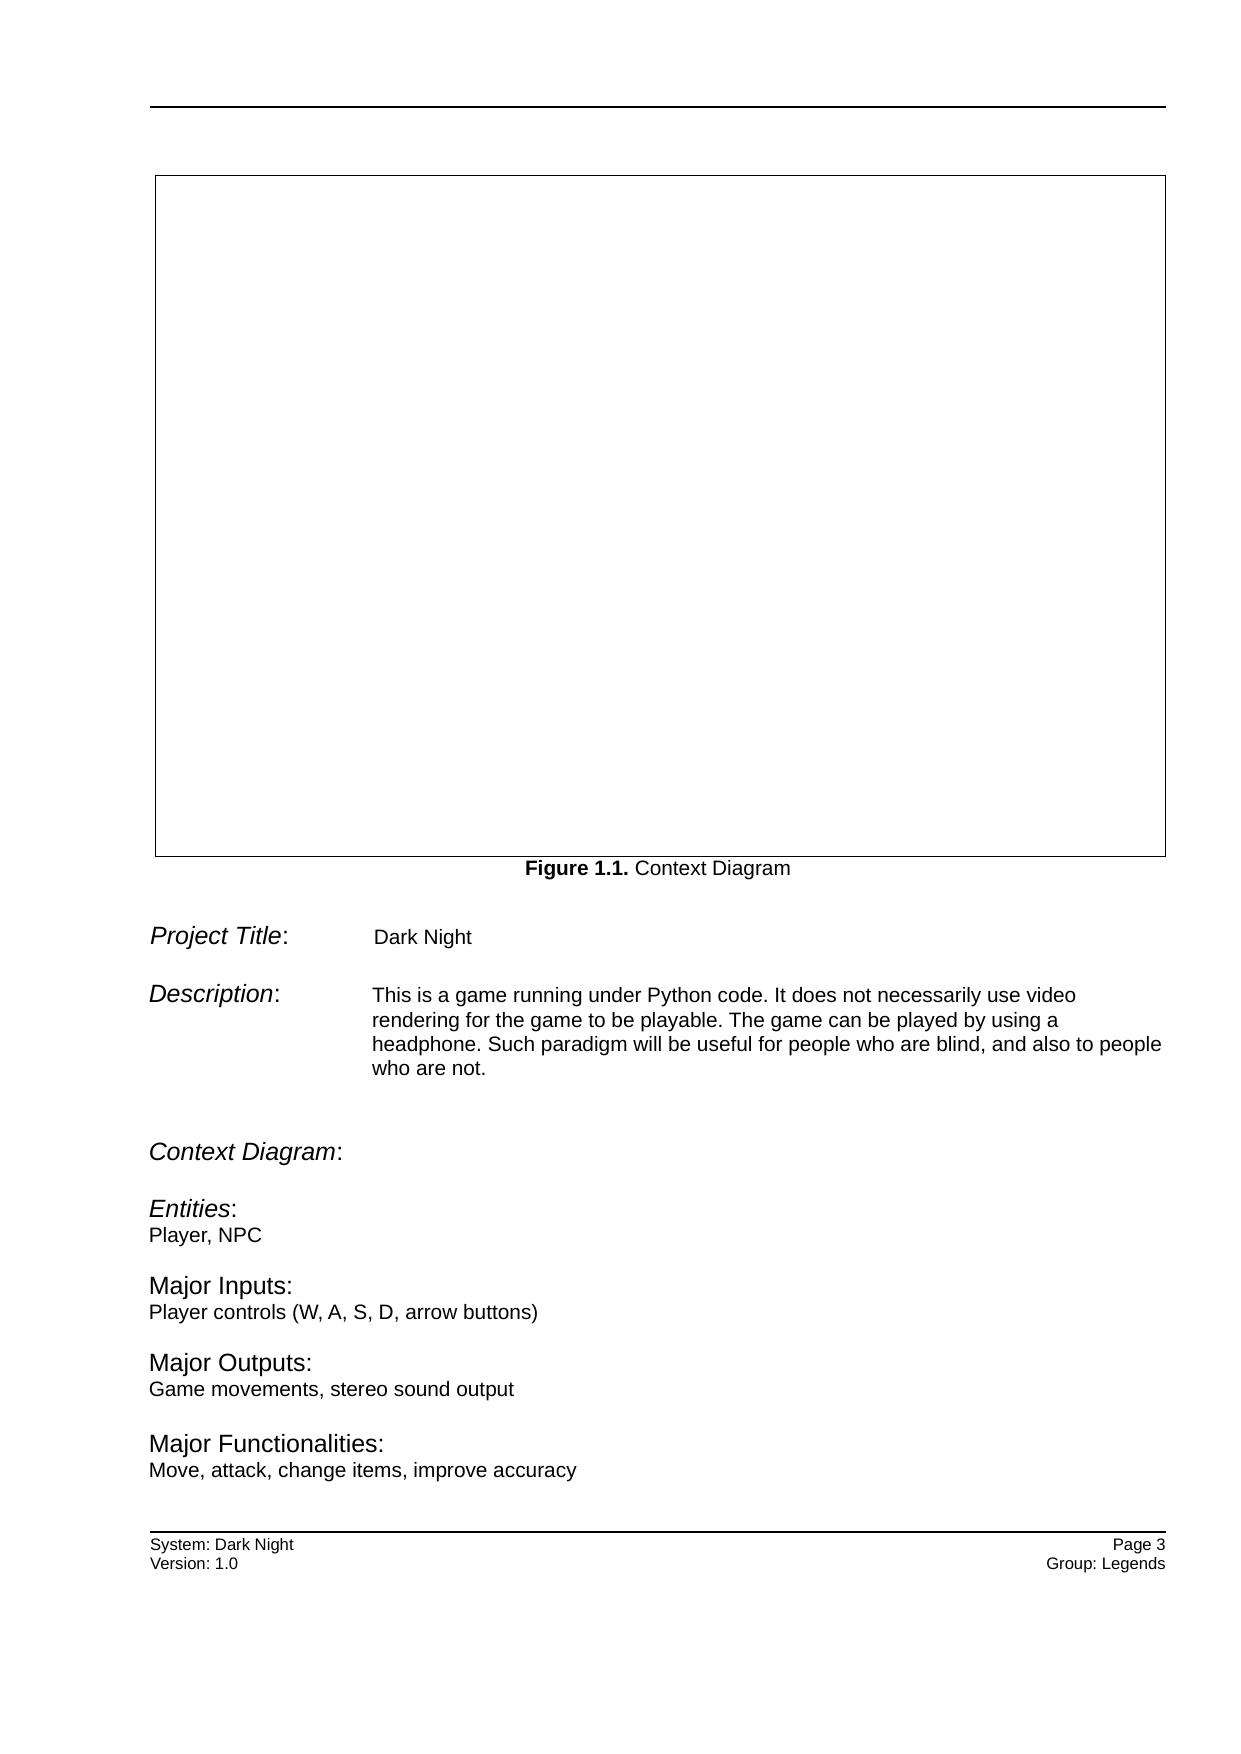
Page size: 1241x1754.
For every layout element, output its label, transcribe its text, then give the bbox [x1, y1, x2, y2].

text Context Diagram: [148, 1137, 1166, 1166]
text Entities: [148, 1194, 1166, 1223]
text Game movements, stereo sound output [148, 1376, 1166, 1400]
text Player controls (W, A, S, D, arrow buttons) [148, 1300, 1166, 1324]
text Major Outputs: [148, 1348, 1166, 1376]
text Project Title: Dark Night [150, 921, 1166, 950]
text Description: This is a game running under Python code. It does not necessarily use video rendering for the game to be playable. The game can be played by using a headphone. Such paradigm will be useful for people who are blind, and also to people who are not. [148, 979, 1166, 1079]
text Major Inputs: [148, 1271, 1166, 1300]
text Move, attack, change items, improve accuracy [148, 1458, 1166, 1482]
text Major Functionalities: [148, 1429, 1166, 1458]
text Player, NPC [148, 1223, 1166, 1247]
subtitle Figure 1.1. Context Diagram [150, 175, 1166, 880]
